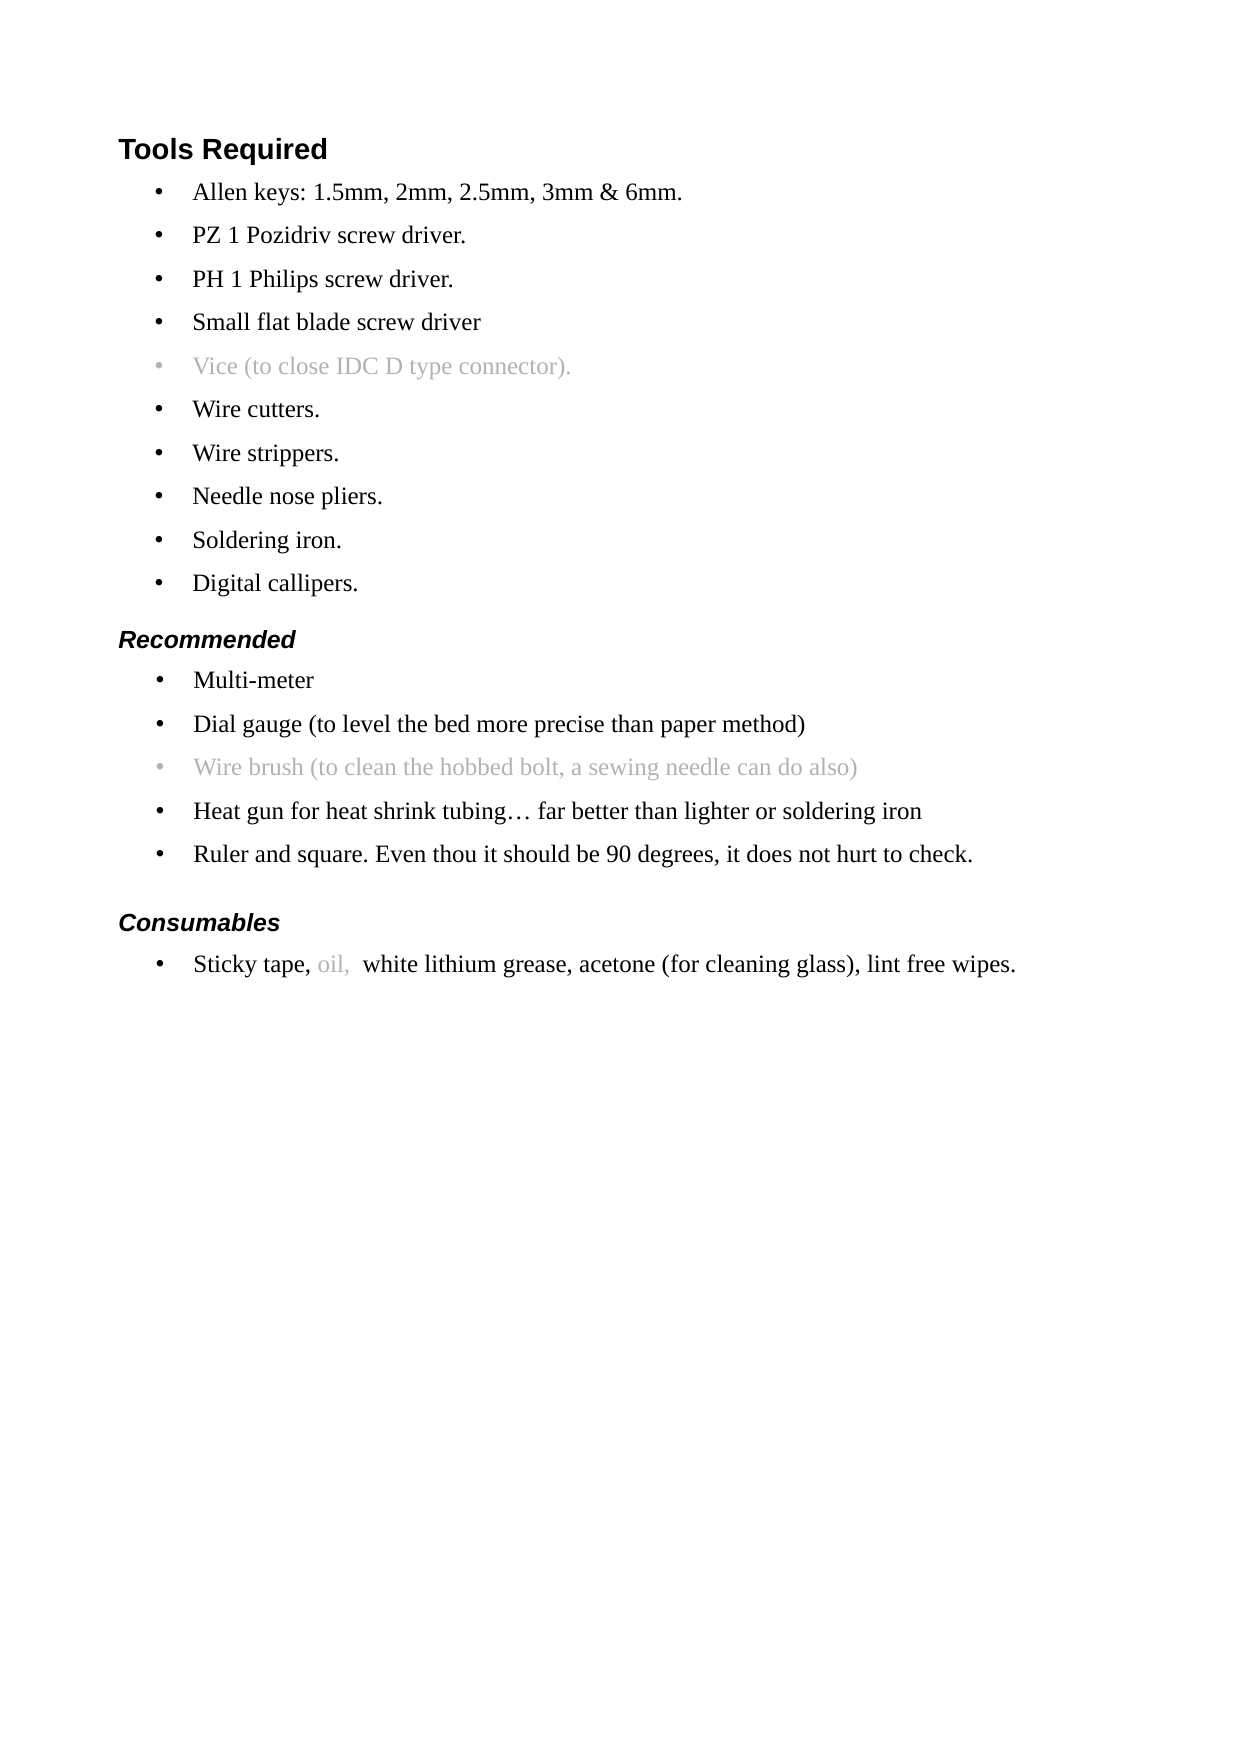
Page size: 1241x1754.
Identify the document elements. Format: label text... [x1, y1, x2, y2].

list PZ 1 Pozidriv screw driver. [154, 221, 1122, 249]
list Sticky tape, oil, white lithium grease, acetone (for cleaning glass), lint free wipes. [156, 949, 1122, 978]
subtitle Recommended [118, 625, 1122, 654]
list Dial gauge (to level the bed more precise than paper method) [156, 709, 1122, 738]
list Needle nose pliers. [154, 481, 1122, 510]
list Soldering iron. [154, 525, 1122, 553]
list Allen keys: 1.5mm, 2mm, 2.5mm, 3mm & 6mm. [154, 177, 1122, 206]
list Vice (to close IDC D type connector). [154, 351, 1122, 380]
list Heat gun for heat shrink tubing… far better than lighter or soldering iron [156, 796, 1122, 825]
list Digital callipers. [154, 568, 1122, 597]
list Wire cutters. [154, 394, 1122, 423]
subtitle Consumables [118, 908, 1122, 936]
list Wire brush (to clean the hobbed bolt, a sewing needle can do also) [156, 752, 1122, 781]
subtitle Tools Required [43, 132, 1122, 165]
list Small flat blade screw driver [154, 307, 1122, 336]
list Wire strippers. [154, 438, 1122, 467]
list Ruler and square. Even thou it should be 90 degrees, it does not hurt to check. [156, 839, 1122, 868]
list PH 1 Philips screw driver. [154, 264, 1122, 293]
list Multi-meter [156, 666, 1122, 694]
